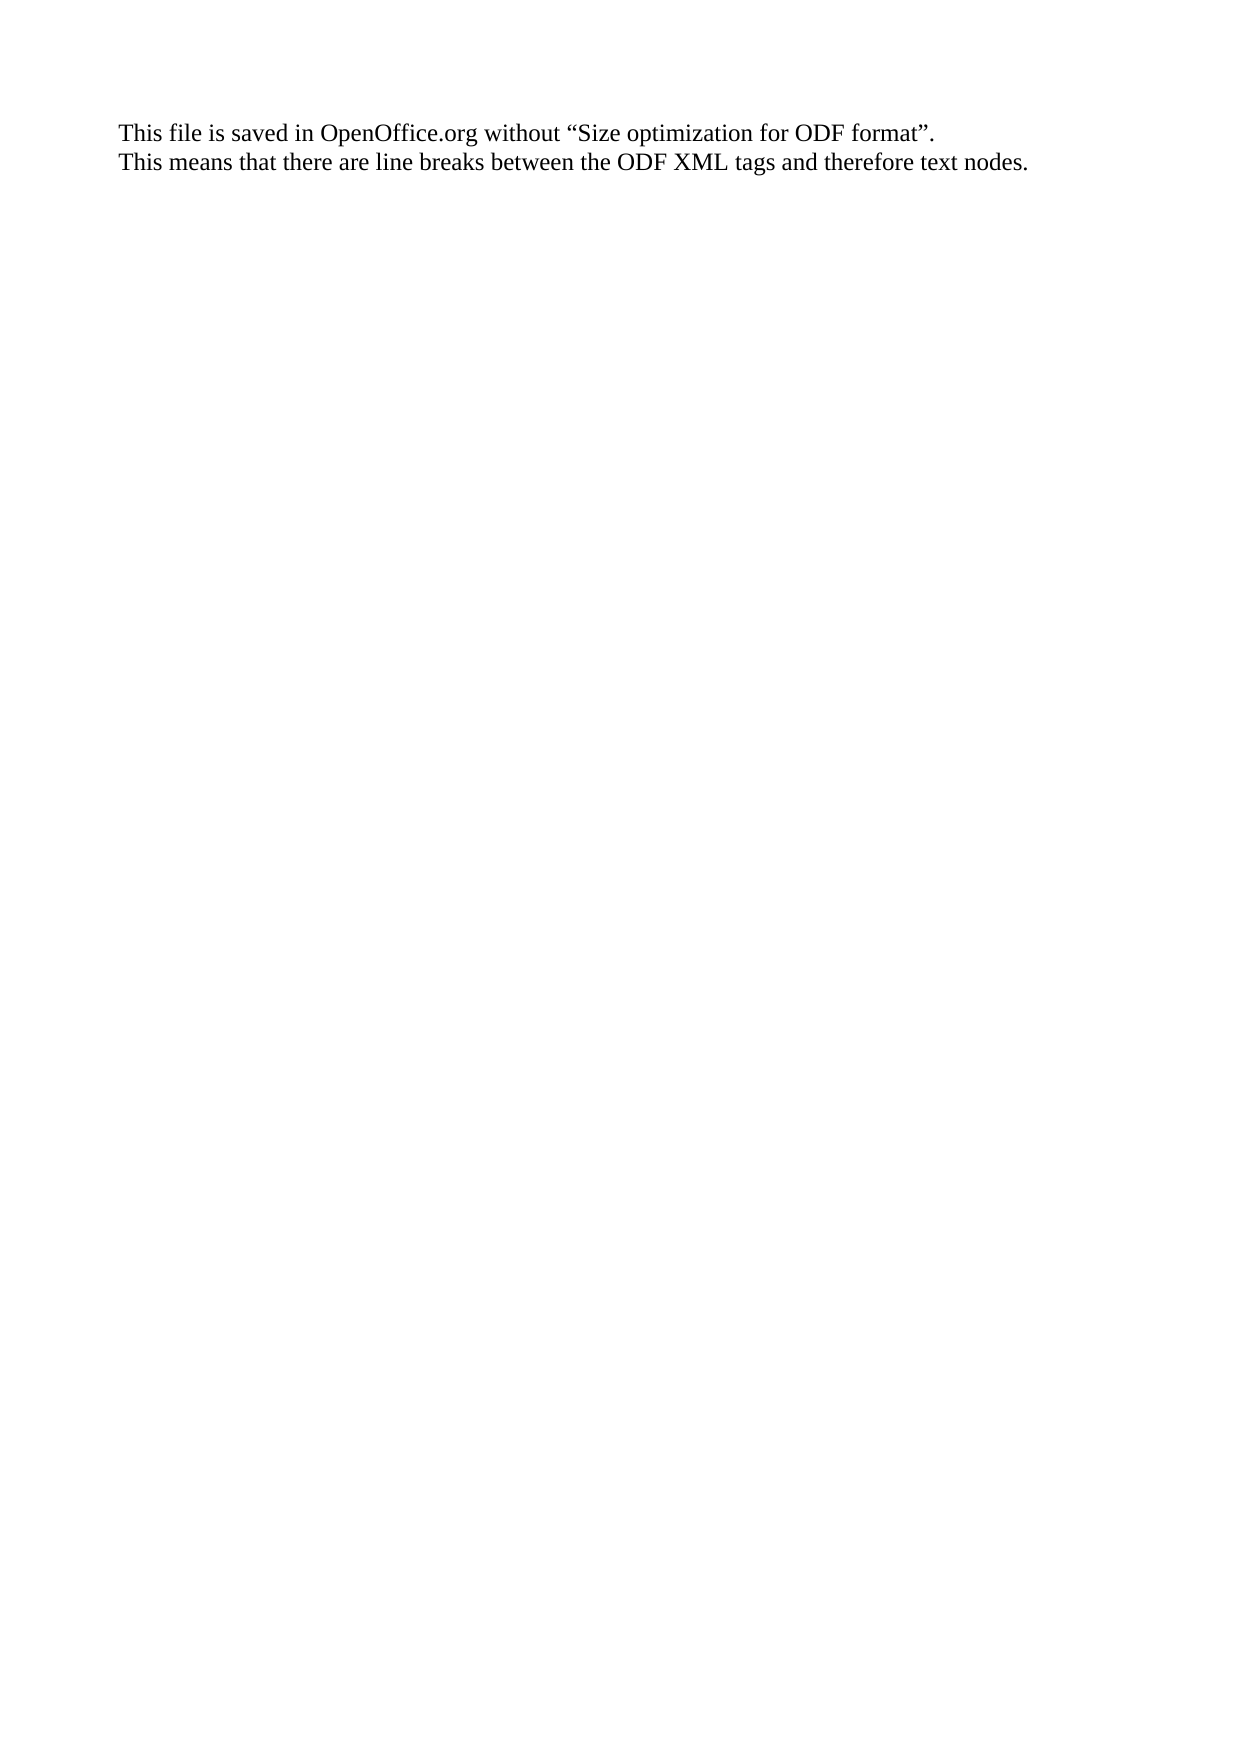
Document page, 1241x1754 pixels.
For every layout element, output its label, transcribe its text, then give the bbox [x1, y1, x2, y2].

text This means that there are line breaks between the ODF XML tags and therefore text nodes. [118, 147, 1122, 176]
text This file is saved in OpenOffice.org without “Size optimization for ODF format”. [118, 118, 1122, 147]
